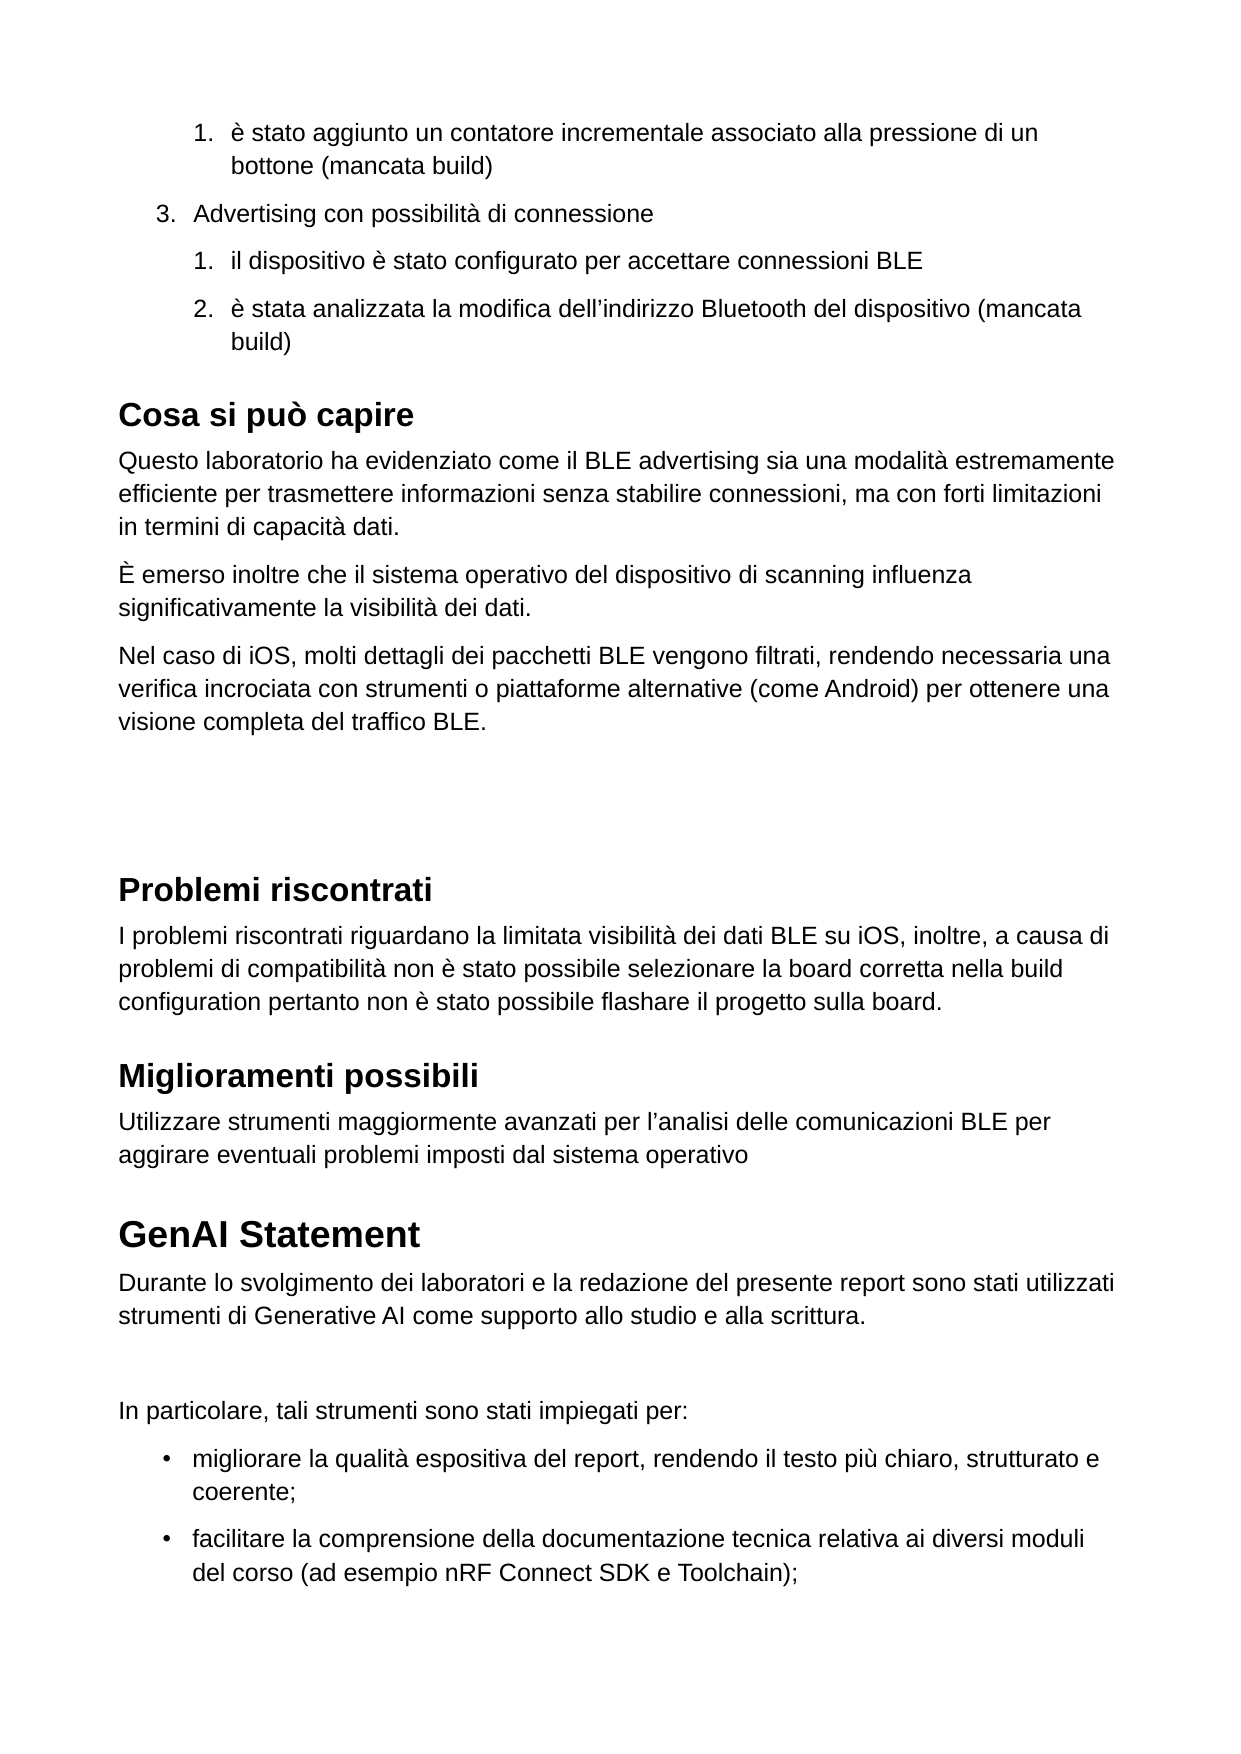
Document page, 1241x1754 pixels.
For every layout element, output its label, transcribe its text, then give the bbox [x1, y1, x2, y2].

text Utilizzare strumenti maggiormente avanzati per l’analisi delle comunicazioni BLE per aggirare eventuali problemi imposti dal sistema operativo [118, 1107, 1122, 1168]
subtitle Miglioramenti possibili [118, 1056, 1122, 1094]
subtitle Cosa si può capire [118, 395, 1122, 434]
subtitle GenAI Statement [118, 1212, 1122, 1255]
list facilitare la comprensione della documentazione tecnica relativa ai diversi moduli del corso (ad esempio nRF Connect SDK e Toolchain); [162, 1524, 1122, 1586]
text Nel caso di iOS, molti dettagli dei pacchetti BLE vengono filtrati, rendendo necessaria una verifica incrociata con strumenti o piattaforme alternative (come Android) per ottenere una visione completa del traffico BLE. [118, 641, 1122, 735]
text I problemi riscontrati riguardano la limitata visibilità dei dati BLE su iOS, inoltre, a causa di problemi di compatibilità non è stato possibile selezionare la board corretta nella build configuration pertanto non è stato possibile flashare il progetto sulla board. [118, 921, 1122, 1016]
text Durante lo svolgimento dei laboratori e la redazione del presente report sono stati utilizzati strumenti di Generative AI come supporto allo studio e alla scrittura. [118, 1268, 1122, 1330]
text È emerso inoltre che il sistema operativo del dispositivo di scanning influenza significativamente la visibilità dei dati. [118, 560, 1122, 622]
list Advertising con possibilità di connessione [156, 199, 1122, 227]
list è stata analizzata la modifica dell’indirizzo Bluetooth del dispositivo (mancata build) [193, 294, 1122, 356]
text Questo laboratorio ha evidenziato come il BLE advertising sia una modalità estremamente efficiente per trasmettere informazioni senza stabilire connessioni, ma con forti limitazioni in termini di capacità dati. [118, 446, 1122, 541]
text In particolare, tali strumenti sono stati impiegati per: [118, 1396, 1122, 1425]
subtitle Problemi riscontrati [118, 870, 1122, 909]
list migliorare la qualità espositiva del report, rendendo il testo più chiaro, strutturato e coerente; [162, 1444, 1122, 1506]
list il dispositivo è stato configurato per accettare connessioni BLE [193, 246, 1122, 275]
list è stato aggiunto un contatore incrementale associato alla pressione di un bottone (mancata build) [193, 118, 1122, 180]
